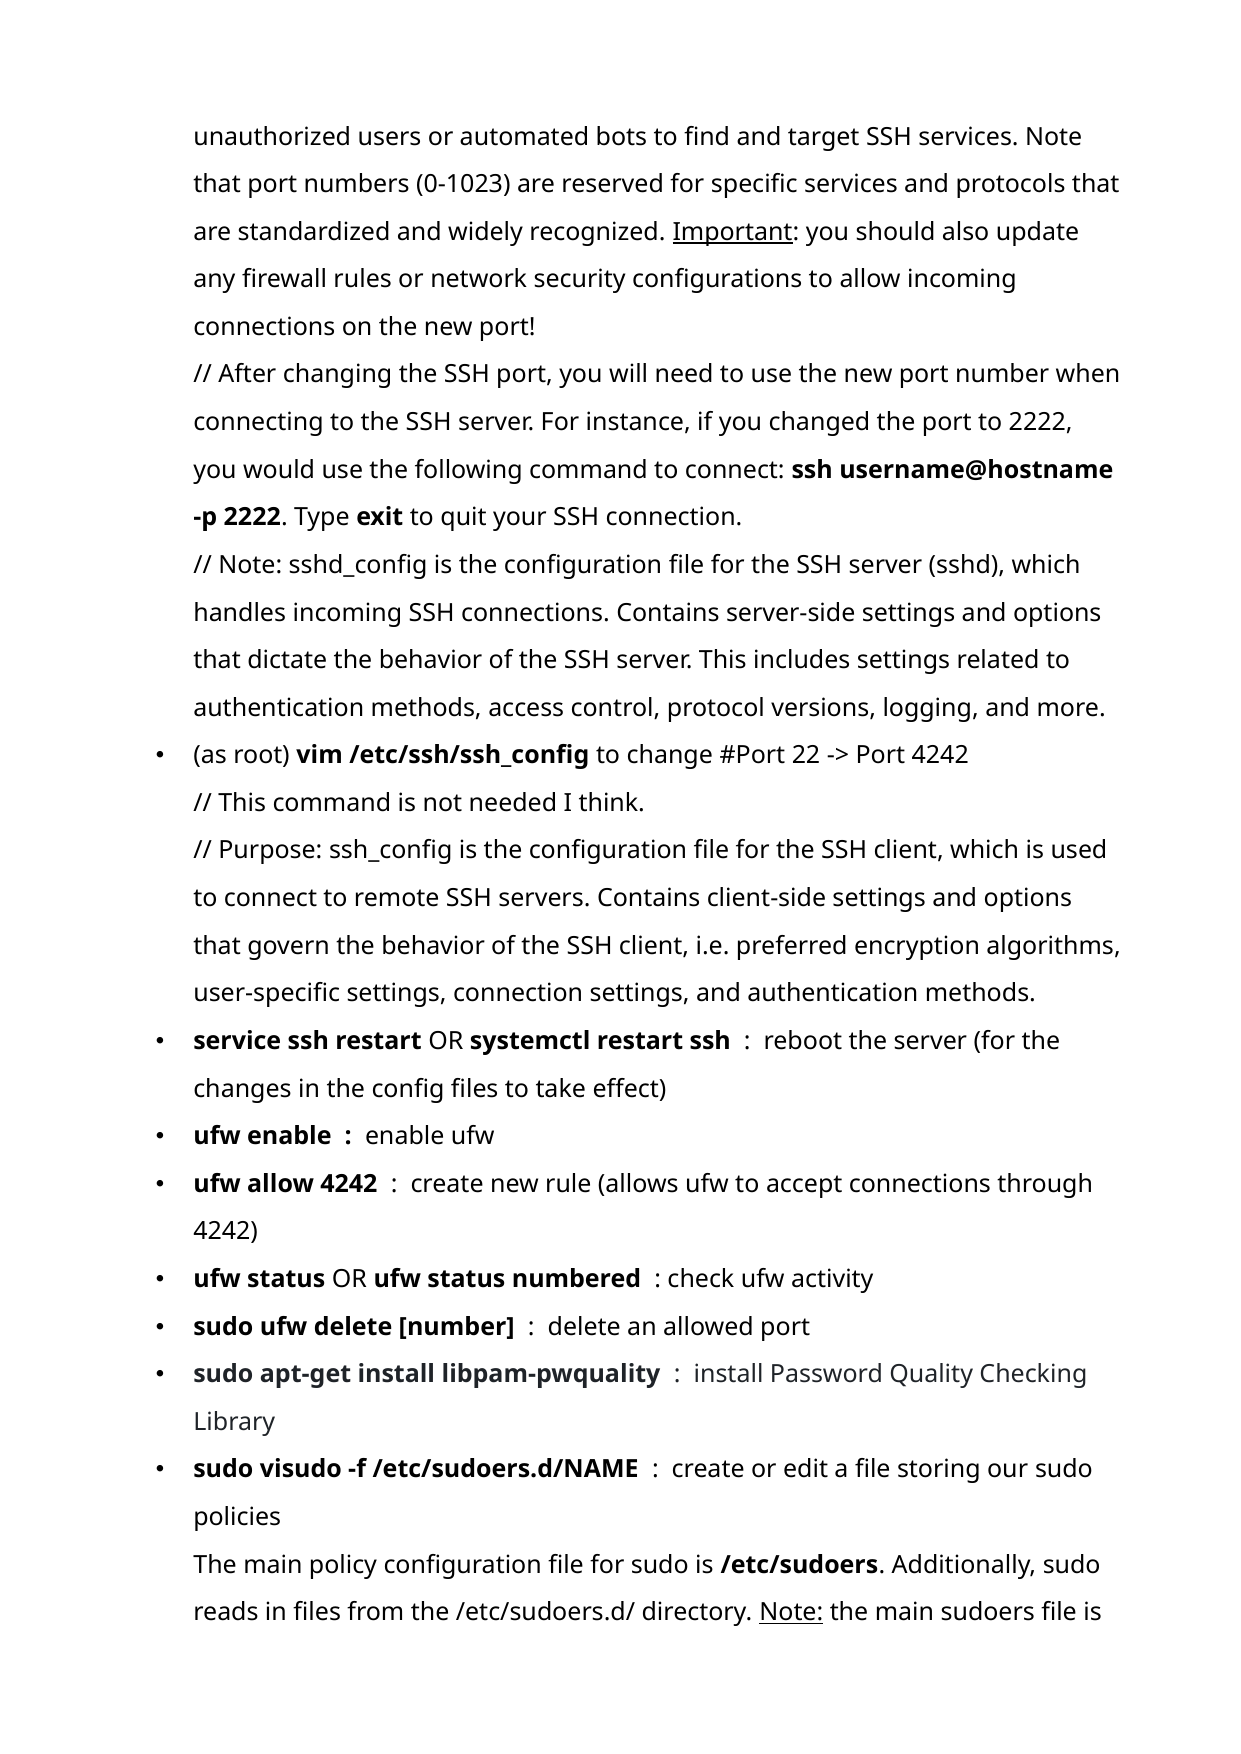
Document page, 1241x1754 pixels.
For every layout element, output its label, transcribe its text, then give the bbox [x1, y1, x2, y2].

list sudo apt-get install libpam-pwquality : install Password Quality Checking Library [156, 1356, 1122, 1437]
list ufw allow 4242 : create new rule (allows ufw to accept connections through 4242) [156, 1165, 1122, 1247]
list The main policy configuration file for sudo is /etc/sudoers. Additionally, sudo reads in files from the /etc/sudoers.d/ directory. Note: the main sudoers file is [156, 1546, 1122, 1628]
list unauthorized users or automated bots to find and target SSH services. Note that port numbers (0-1023) are reserved for specific services and protocols that are standardized and widely recognized. Important: you should also update any firewall rules or network security configurations to allow incoming connections on the new port! [156, 118, 1122, 343]
list (as root) vim /etc/ssh/ssh_config to change #Port 22 -> Port 4242 [156, 737, 1122, 771]
list sudo visudo -f /etc/sudoers.d/NAME : create or edit a file storing our sudo policies [156, 1451, 1122, 1533]
list service ssh restart OR systemctl restart ssh : reboot the server (for the changes in the config files to take effect) [156, 1023, 1122, 1104]
list // Note: sshd_config is the configuration file for the SSH server (sshd), which handles incoming SSH connections. Contains server-side settings and options that dictate the behavior of the SSH server. This includes settings related to authentication methods, access control, protocol versions, logging, and more. [156, 547, 1122, 723]
list sudo ufw delete [number] : delete an allowed port [156, 1308, 1122, 1342]
list ufw enable : enable ufw [156, 1118, 1122, 1152]
list // This command is not needed I think. [156, 784, 1122, 819]
list ufw status OR ufw status numbered : check ufw activity [156, 1261, 1122, 1295]
list // Purpose: ssh_config is the configuration file for the SSH client, which is used to connect to remote SSH servers. Contains client-side settings and options that govern the behavior of the SSH client, i.e. preferred encryption algorithms, user-specific settings, connection settings, and authentication methods. [156, 832, 1122, 1009]
list // After changing the SSH port, you will need to use the new port number when connecting to the SSH server. For instance, if you changed the port to 2222, you would use the following command to connect: ssh username@hostname -p 2222. Type exit to quit your SSH connection. [156, 356, 1122, 533]
